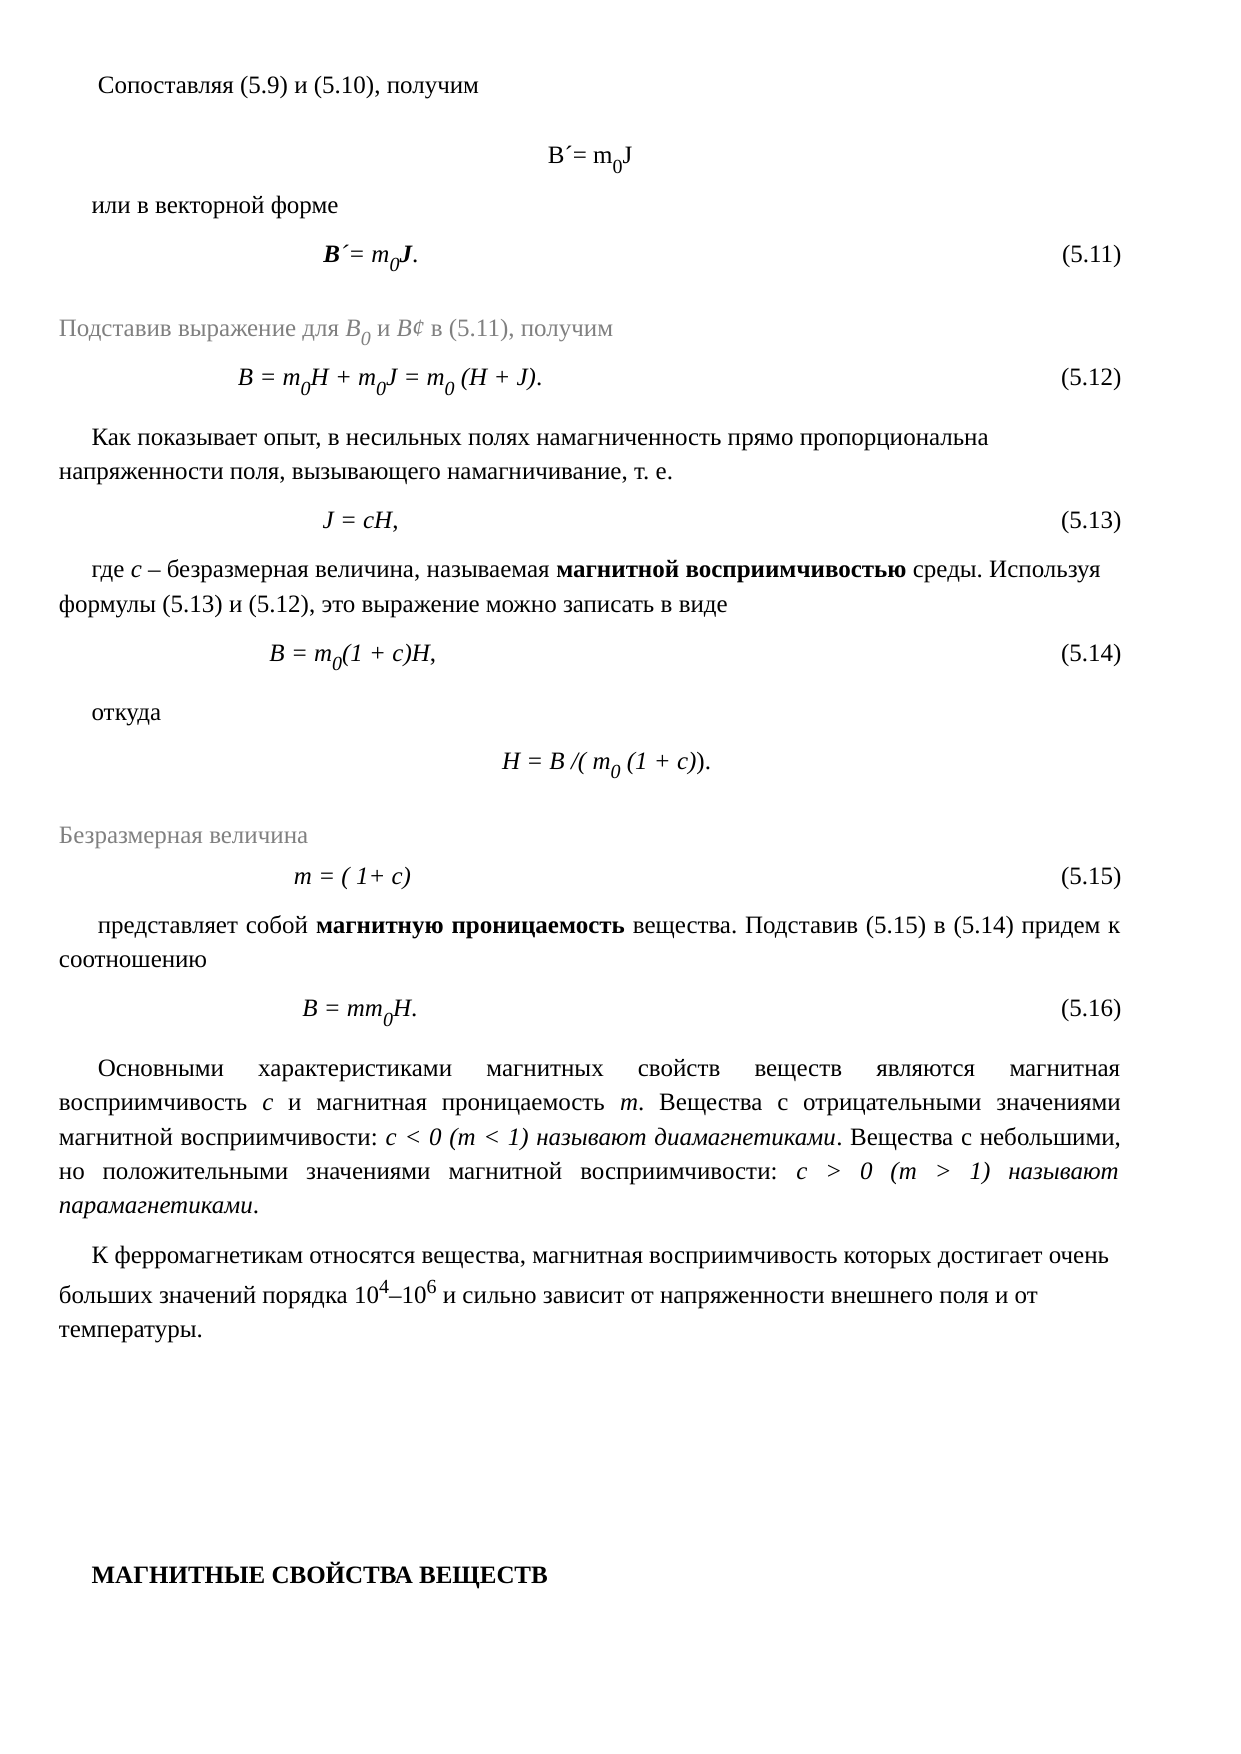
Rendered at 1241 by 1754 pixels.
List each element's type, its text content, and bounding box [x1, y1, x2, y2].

text B´= m0J. (5.11) [59, 239, 1121, 276]
text B = m0H + m0J = m0 (H + J). (5.12) [59, 362, 1121, 399]
text B = m0(1 + c)H, (5.14) [59, 638, 1121, 675]
text J = cH, (5.13) [59, 505, 1121, 534]
text H = B /( m0 (1 + c)). [59, 746, 1121, 783]
text Как показывает опыт, в несильных полях намагниченность прямо пропорциональна напряженности поля, вызывающего намагничивание, т. е. [59, 422, 1121, 485]
text К ферромагнетикам относятся вещества, магнитная восприимчивость которых достигает очень больших значений порядка 104–106 и сильно зависит от напряженности внешнего поля и от температуры. [59, 1240, 1121, 1343]
text представляет собой магнитную проницаемость вещества. Подставив (5.15) в (5.14) придем к соотношению [59, 910, 1121, 973]
subtitle B´= m0J [59, 140, 1121, 177]
text где c – безразмерная величина, называемая магнитной восприимчивостью среды. Используя формулы (5.13) и (5.12), это выражение можно записать в виде [59, 554, 1121, 617]
subtitle Подставив выражение для B0 и B¢ в (5.11), получим [59, 313, 1121, 350]
text Сопоставляя (5.9) и (5.10), получим [59, 70, 1121, 99]
text Основными характеристиками магнитных свойств веществ являются магнитная восприимчивость c и магнитная проницаемость m. Вещества с отрицательными значениями магнитной восприимчивости: c < 0 (m < 1) называют диамагнетиками. Вещества с небольшими, но положительными значениями магнитной восприимчивости: c > 0 (m > 1) называют парамагнетиками. [59, 1053, 1121, 1219]
text m = ( 1+ c) (5.15) [59, 861, 1121, 890]
text или в векторной форме [59, 190, 1121, 219]
text B = mm0H. (5.16) [59, 993, 1121, 1031]
subtitle Безразмерная величина [59, 820, 1121, 848]
text МАГНИТНЫЕ СВОЙСТВА ВЕЩЕСТВ [59, 1560, 1121, 1588]
text откуда [59, 697, 1121, 726]
